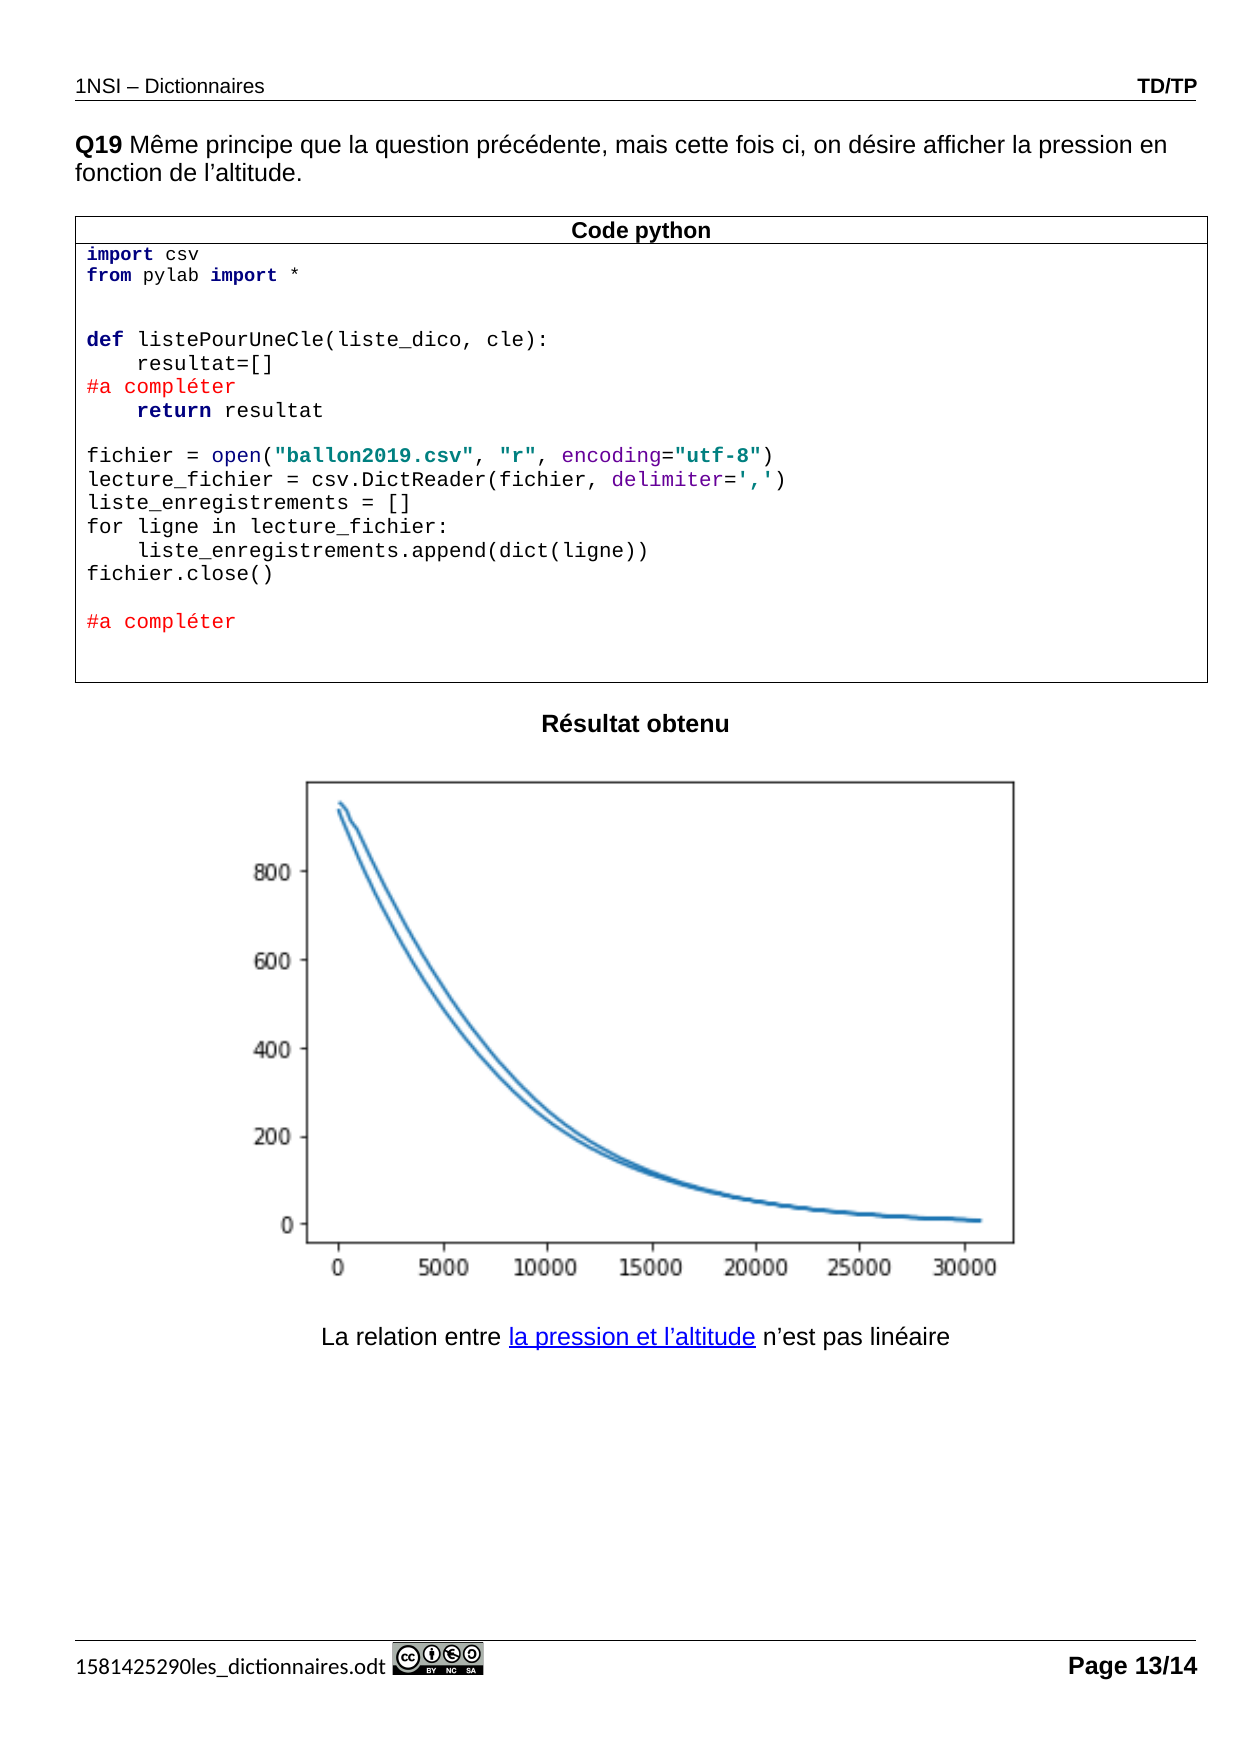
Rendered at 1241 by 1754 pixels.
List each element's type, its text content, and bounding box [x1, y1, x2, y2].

picture [239, 765, 1032, 1293]
table_cell import csv from pylab import * def listePourUneCle(liste_dico, cle): resultat=[] #a compléter return resultat fichier = open("ballon2019.csv", "r", encoding="utf-8") lecture_fichier = csv.DictReader(fichier, delimiter=',') liste_enregistrements = [] for ligne in lecture_fichier: liste_enregistrements.append(dict(ligne)) fichier.close() #a compléter [76, 244, 1207, 682]
text Q19 Même principe que la question précédente, mais cette fois ci, on désire afficher la pression en fonction de l’altitude. [75, 129, 1196, 187]
table_header Code python [76, 217, 1207, 243]
text Résultat obtenu [75, 709, 1196, 738]
text La relation entre la pression et l’altitude n’est pas linéaire [75, 1321, 1196, 1350]
picture [392, 1642, 484, 1675]
